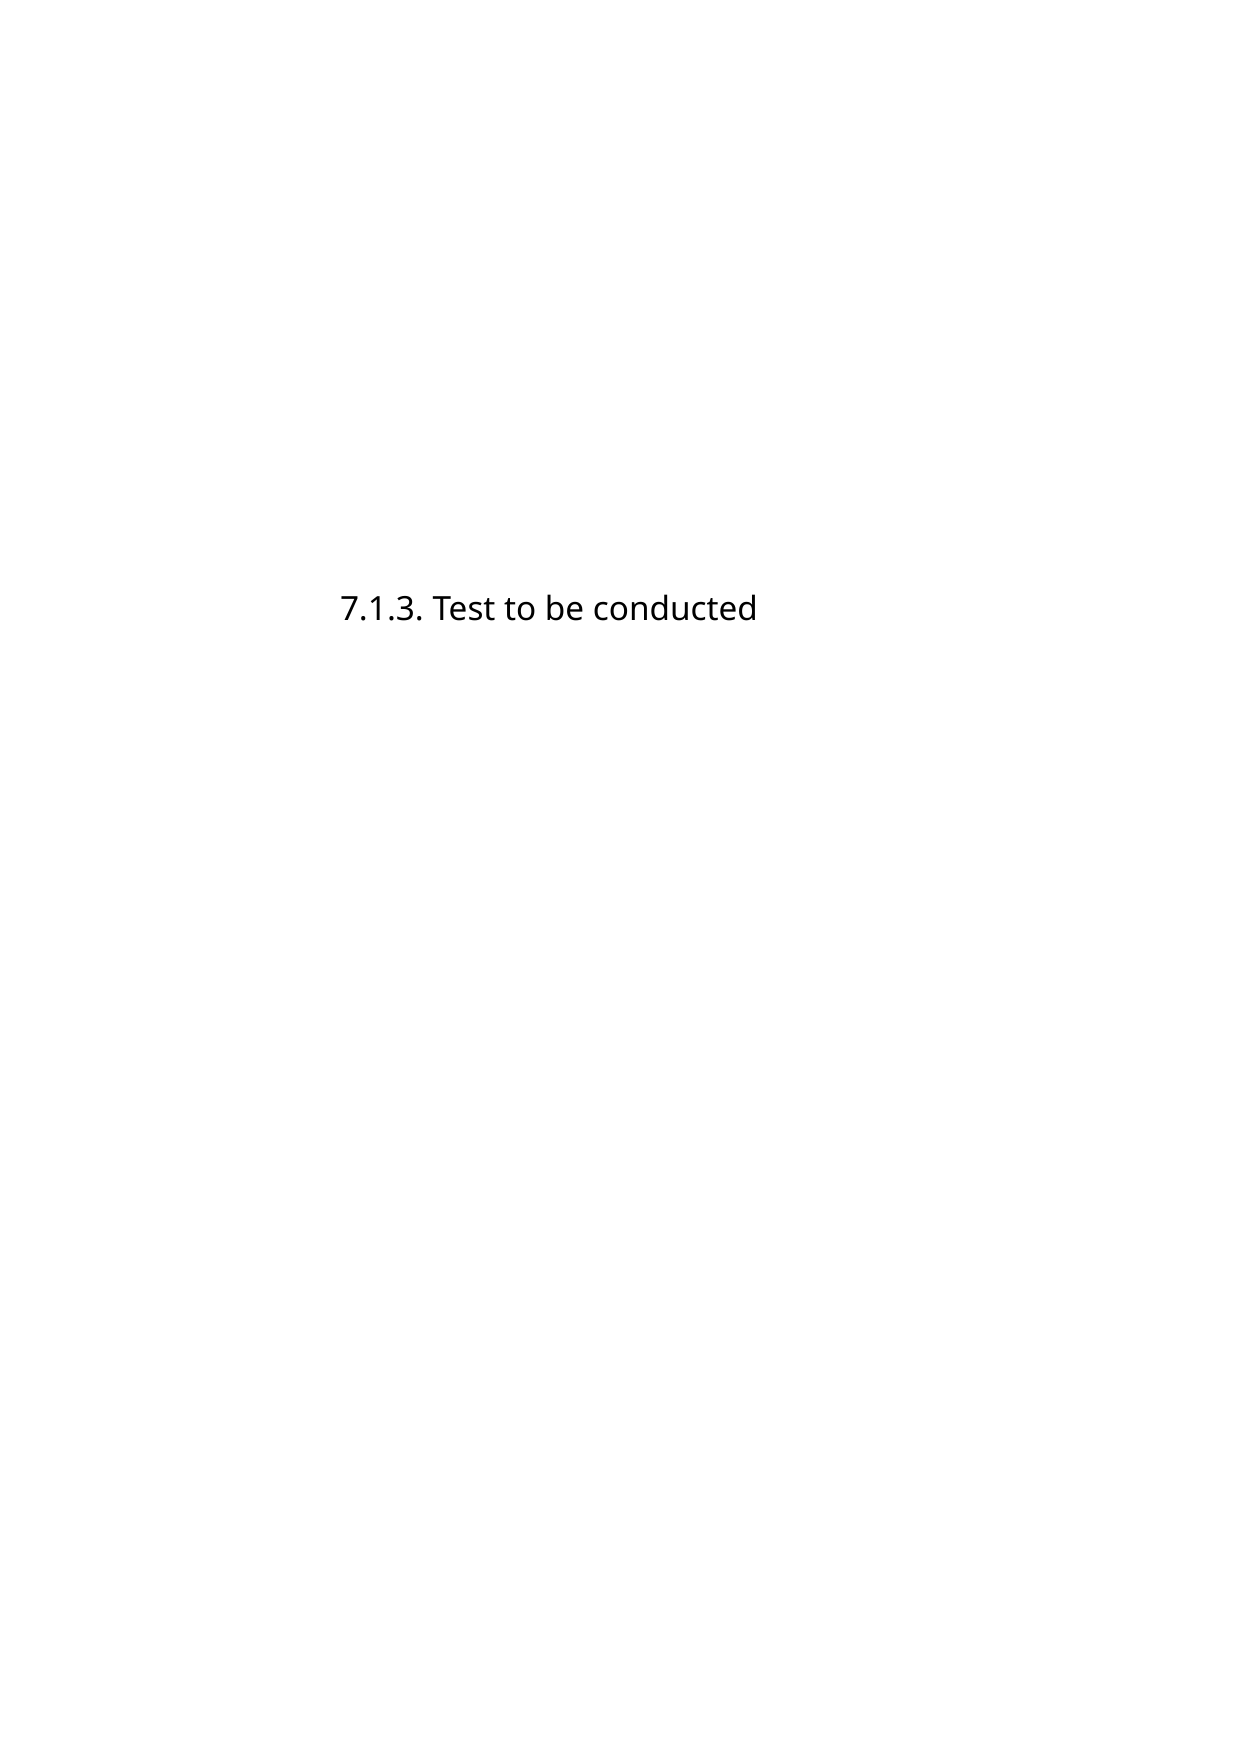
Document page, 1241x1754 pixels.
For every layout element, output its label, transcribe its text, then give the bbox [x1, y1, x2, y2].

text 7.1.3. Test to be conducted [340, 585, 1122, 631]
